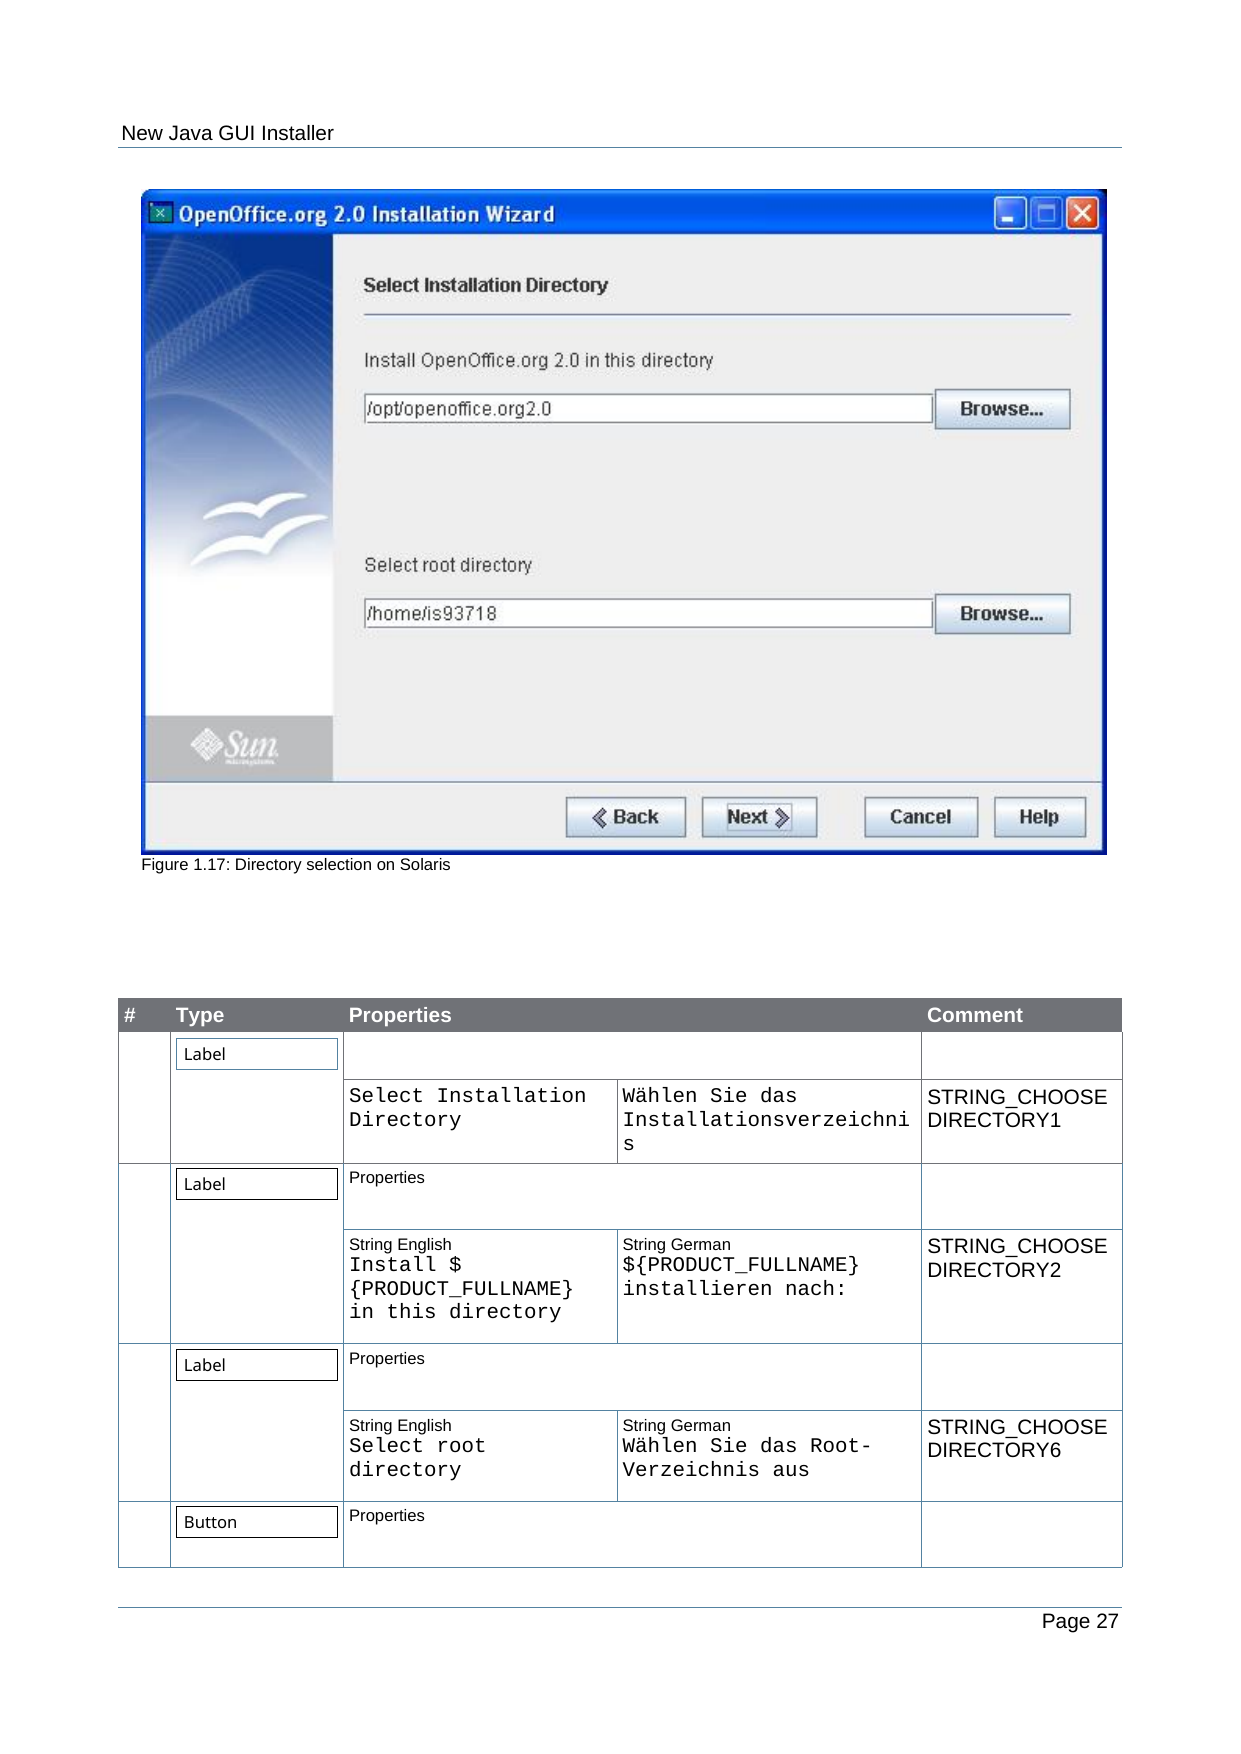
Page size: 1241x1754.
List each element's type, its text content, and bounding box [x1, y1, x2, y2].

table_header Properties [344, 1502, 921, 1567]
table_header [922, 1344, 1122, 1410]
table_cell <#> [119, 1502, 170, 1567]
table_cell [171, 1344, 343, 1501]
table_cell Select Installation Directory [344, 1080, 617, 1163]
table_cell String German Wählen Sie das Root-Verzeichnis aus [618, 1411, 921, 1501]
table_cell <#> [119, 1344, 170, 1501]
table_header [922, 1164, 1122, 1229]
table_header [922, 1502, 1122, 1567]
table_cell [171, 1164, 343, 1343]
table_cell STRING_CHOOSEDIRECTORY2 [922, 1230, 1122, 1343]
table_header # [118, 998, 170, 1032]
table_header Properties [344, 1164, 921, 1229]
table_header [344, 1032, 921, 1079]
table_header Properties [344, 1344, 921, 1410]
table_cell STRING_CHOOSEDIRECTORY1 [922, 1080, 1122, 1163]
table_header Type [170, 998, 343, 1032]
table_cell [171, 1032, 343, 1163]
table_cell String German ${PRODUCT_FULLNAME} installieren nach: [618, 1230, 921, 1343]
table_cell String English Install ${PRODUCT_FULLNAME} in this directory [344, 1230, 617, 1343]
table_cell <#> [119, 1032, 170, 1163]
table_header [922, 1032, 1122, 1079]
text Figure 1.17: Directory selection on Solaris [141, 855, 1107, 873]
table_cell STRING_CHOOSEDIRECTORY6 [922, 1411, 1122, 1501]
table_cell Wählen Sie das Installationsverzeichnis [618, 1080, 921, 1163]
table_header Comment [921, 998, 1122, 1032]
picture [141, 189, 1107, 855]
table_cell String English Select root directory [344, 1411, 617, 1501]
table_cell <#> [119, 1164, 170, 1343]
table_cell [171, 1502, 343, 1567]
table_header Properties [343, 998, 921, 1032]
